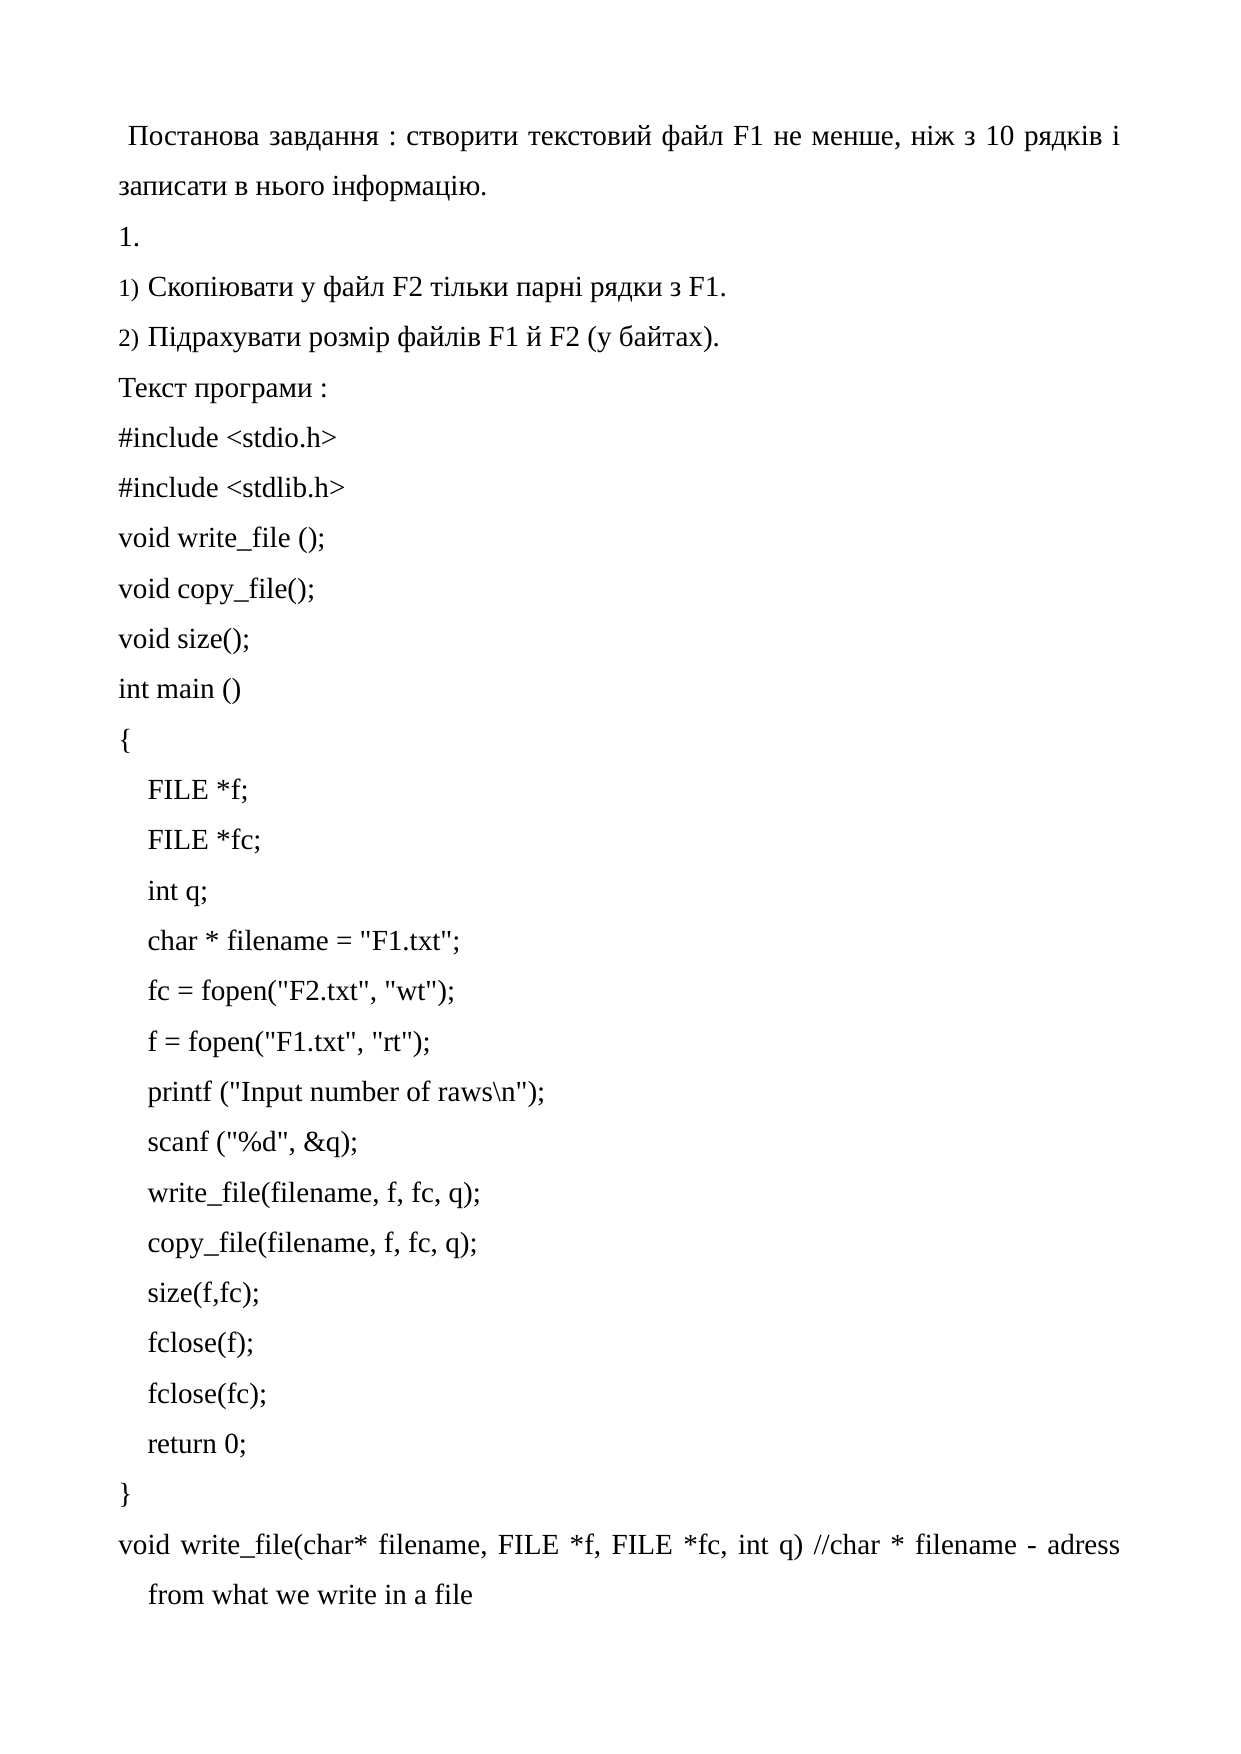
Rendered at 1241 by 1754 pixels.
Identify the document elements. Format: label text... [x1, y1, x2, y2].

text int q; [118, 873, 1122, 906]
text char * filename = "F1.txt"; [118, 923, 1122, 957]
text scanf ("%d", &q); [118, 1124, 1122, 1158]
text 1. [118, 219, 1122, 252]
text void write_file(char* filename, FILE *f, FILE *fc, int q) //char * filename - adress from what we write in a file [118, 1527, 1122, 1611]
text write_file(filename, f, fc, q); [118, 1175, 1122, 1208]
text void copy_file(); [118, 571, 1122, 604]
text int main () [118, 672, 1122, 705]
text #include <stdio.h> [118, 420, 1122, 453]
text return 0; [118, 1426, 1122, 1460]
text fclose(f); [118, 1326, 1122, 1359]
list Підрахувати розмір файлів F1 й F2 (у байтах). [118, 319, 1122, 353]
text FILE *fc; [118, 822, 1122, 856]
text void write_file (); [118, 521, 1122, 554]
text Текст програми : [118, 370, 1122, 403]
text Постанова завдання : створити текстовий файл F1 не менше, ніж з 10 рядків і записати в нього інформацію. [118, 118, 1122, 202]
text fclose(fc); [118, 1376, 1122, 1409]
text #include <stdlib.h> [118, 470, 1122, 504]
text printf ("Input number of raws\n"); [118, 1074, 1122, 1108]
text copy_file(filename, f, fc, q); [118, 1225, 1122, 1258]
list Скопіювати у файл F2 тільки парні рядки з F1. [118, 269, 1122, 303]
text f = fopen("F1.txt", "rt"); [118, 1024, 1122, 1057]
text fc = fopen("F2.txt", "wt"); [118, 973, 1122, 1007]
text void size(); [118, 621, 1122, 655]
text size(f,fc); [118, 1275, 1122, 1309]
text { [118, 722, 1122, 755]
text FILE *f; [118, 772, 1122, 806]
text } [118, 1477, 1122, 1510]
